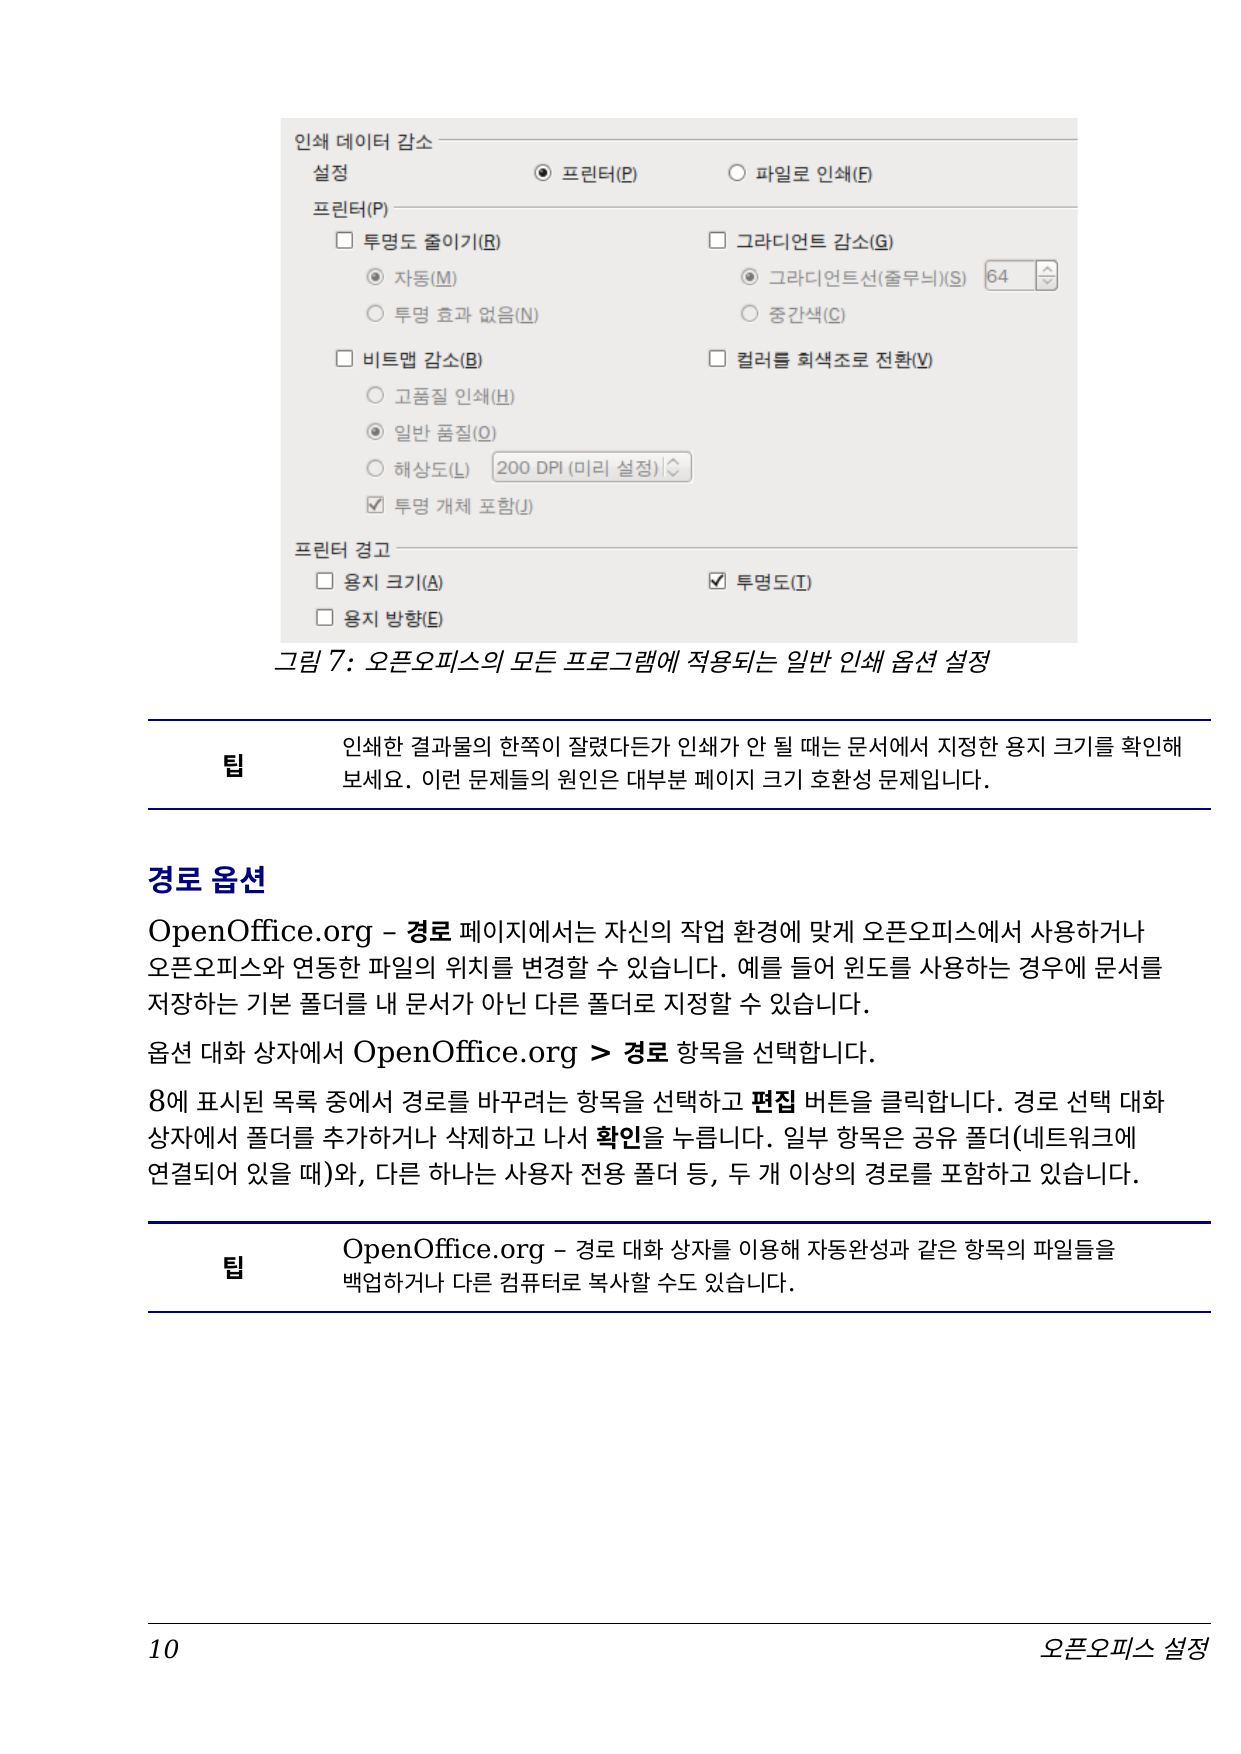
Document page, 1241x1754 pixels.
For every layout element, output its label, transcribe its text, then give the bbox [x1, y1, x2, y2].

subtitle 경로 옵션 [148, 857, 1211, 900]
text 옵션 대화 상자에서 OpenOffice.org > 경로 항목을 선택합니다. [148, 1034, 1211, 1070]
text 그림 8에 표시된 목록 중에서 경로를 바꾸려는 항목을 선택하고 편집 버튼을 클릭합니다. 경로 선택 대화 상자에서 폴더를 추가하거나 삭제하고 나서 확인을 누릅니다. 일부 항목은 공유 폴더(네트워크에 연결되어 있을 때)와, 다른 하나는 사용자 전용 폴더 등, 두 개 이상의 경로를 포함하고 있습니다. [148, 1082, 1211, 1191]
text 그림 7: 오픈오피스의 모든 프로그램에 적용되는 일반 인쇄 옵션 설정 [273, 118, 1085, 679]
table_header 인쇄한 결과물의 한쪽이 잘렸다든가 인쇄가 안 될 때는 문서에서 지정한 용지 크기를 확인해 보세요. 이런 문제들의 원인은 대부분 페이지 크기 호환성 문제입니다. [321, 721, 1211, 808]
picture [280, 118, 1078, 643]
text OpenOffice.org – 경로 페이지에서는 자신의 작업 환경에 맞게 오픈오피스에서 사용하거나 오픈오피스와 연동한 파일의 위치를 변경할 수 있습니다. 예를 들어 윈도를 사용하는 경우에 문서를 저장하는 기본 폴더를 내 문서가 아닌 다른 폴더로 지정할 수 있습니다. [148, 912, 1211, 1021]
table_header 팁 [148, 1224, 321, 1311]
table_header 팁 [148, 721, 321, 808]
table_header OpenOffice.org – 경로 대화 상자를 이용해 자동완성과 같은 항목의 파일들을 백업하거나 다른 컴퓨터로 복사할 수도 있습니다. [321, 1224, 1211, 1311]
